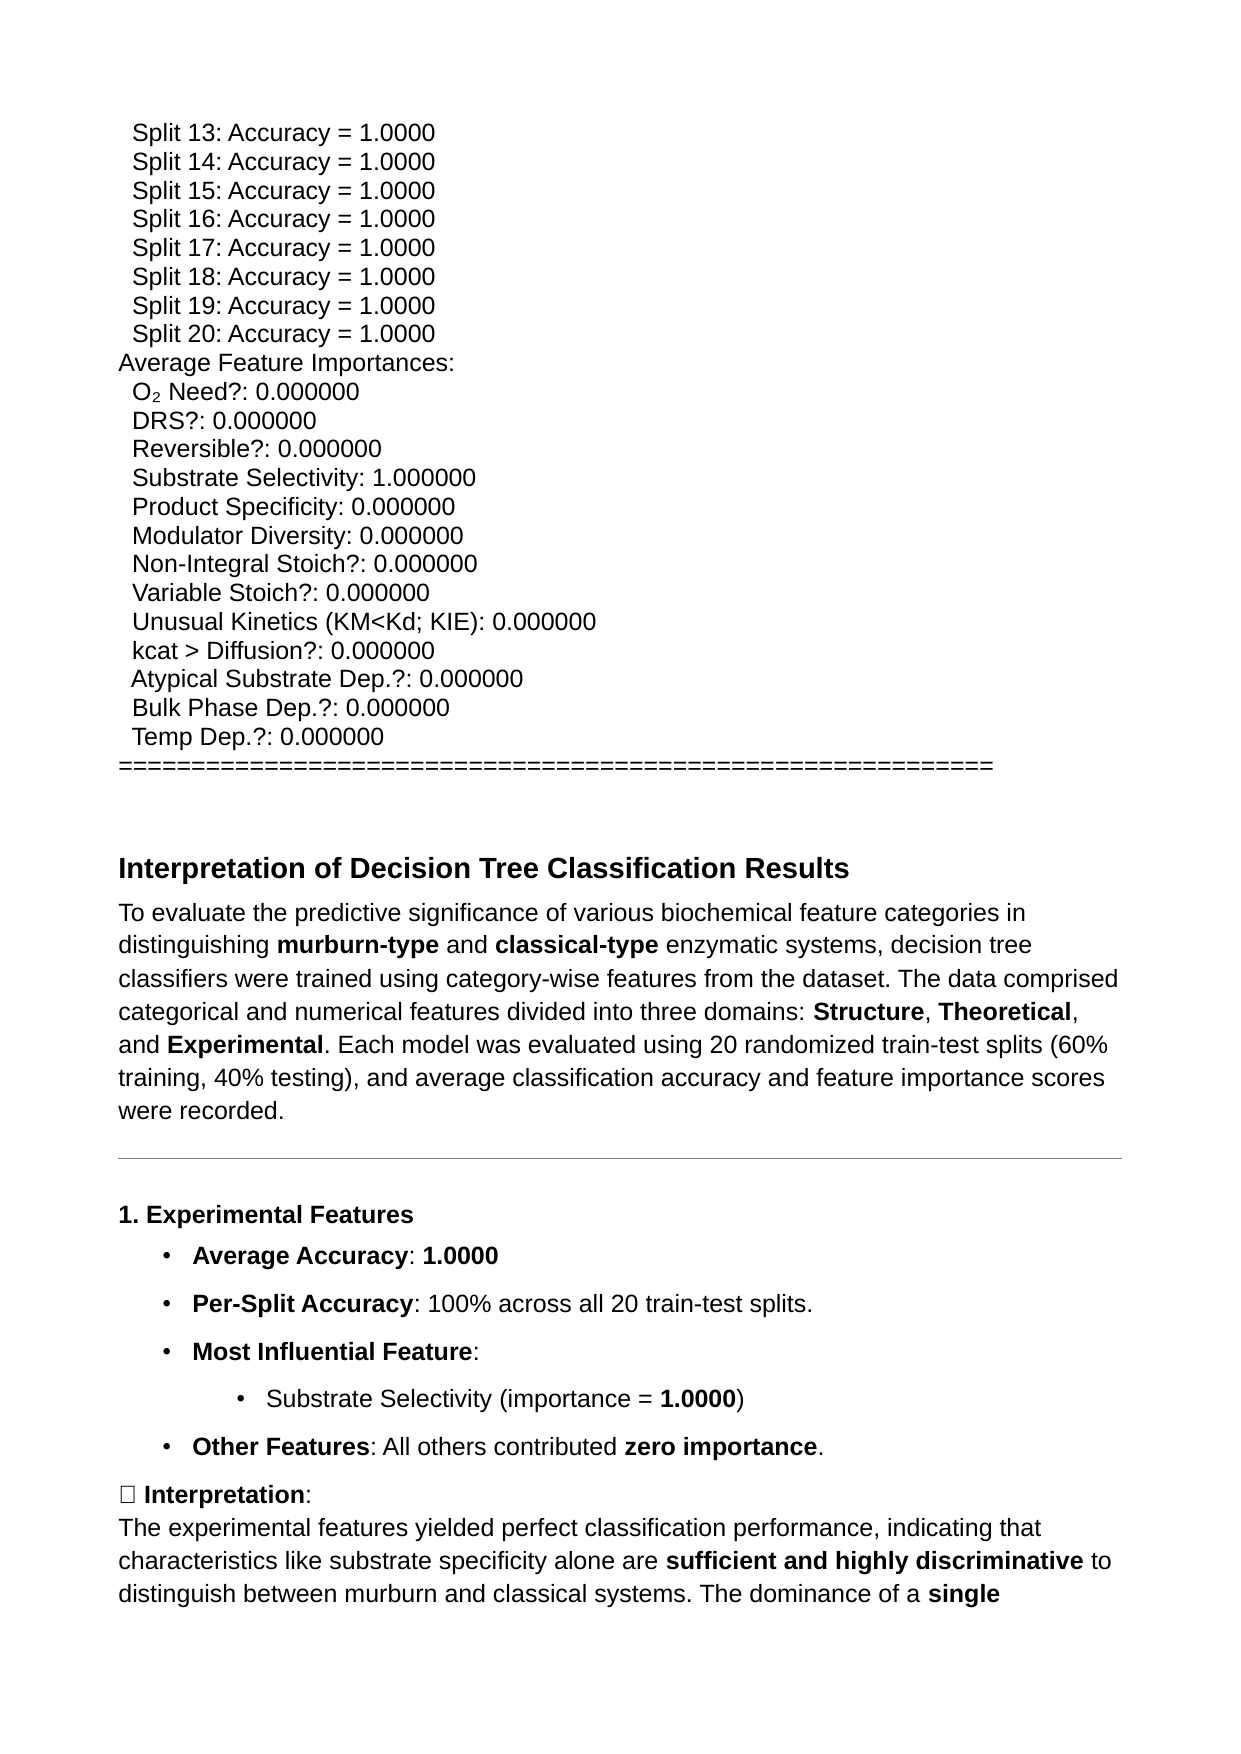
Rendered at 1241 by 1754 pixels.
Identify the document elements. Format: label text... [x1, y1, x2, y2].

text ============================================================ [118, 751, 1122, 779]
text DRS?: 0.000000 [118, 406, 1122, 434]
text O₂ Need?: 0.000000 [118, 377, 1122, 406]
text Split 18: Accuracy = 1.0000 [118, 262, 1122, 291]
text Bulk Phase Dep.?: 0.000000 [118, 693, 1122, 722]
text Split 20: Accuracy = 1.0000 [118, 319, 1122, 348]
text Reversible?: 0.000000 [118, 434, 1122, 463]
list Substrate Selectivity (importance = 1.0000) [236, 1384, 1122, 1413]
text Product Specificity: 0.000000 [118, 492, 1122, 521]
text Split 16: Accuracy = 1.0000 [118, 204, 1122, 233]
text Unusual Kinetics (KM<Kd; KIE): 0.000000 [118, 607, 1122, 636]
text To evaluate the predictive significance of various biochemical feature categories in distinguishing murburn-type and classical-type enzymatic systems, decision tree classifiers were trained using category-wise features from the dataset. The data comprised categorical and numerical features divided into three domains: Structure, Theoretical, and Experimental. Each model was evaluated using 20 randomized train-test splits (60% training, 40% testing), and average classification accuracy and feature importance scores were recorded. [118, 897, 1122, 1124]
list Other Features: All others contributed zero importance. [162, 1432, 1122, 1461]
text Atypical Substrate Dep.?: 0.000000 [118, 664, 1122, 693]
text Split 14: Accuracy = 1.0000 [118, 147, 1122, 176]
text Temp Dep.?: 0.000000 [118, 722, 1122, 751]
text Split 15: Accuracy = 1.0000 [118, 176, 1122, 204]
text Split 17: Accuracy = 1.0000 [118, 233, 1122, 262]
text kcat > Diffusion?: 0.000000 [118, 636, 1122, 664]
text Average Feature Importances: [118, 348, 1122, 377]
text Split 13: Accuracy = 1.0000 [118, 118, 1122, 147]
text Substrate Selectivity: 1.000000 [118, 463, 1122, 492]
text Split 19: Accuracy = 1.0000 [118, 291, 1122, 319]
list Average Accuracy: 1.0000 [162, 1241, 1122, 1270]
list Per-Split Accuracy: 100% across all 20 train-test splits. [162, 1289, 1122, 1318]
list Most Influential Feature: [162, 1337, 1122, 1366]
text 🔸 Interpretation: The experimental features yielded perfect classification performance, indicating that characteristics like substrate specificity alone are sufficient and highly discriminative to distinguish between murburn and classical systems. The dominance of a single [118, 1480, 1122, 1608]
subtitle 1. Experimental Features [118, 1200, 1122, 1229]
text Modulator Diversity: 0.000000 [118, 521, 1122, 549]
text Non-Integral Stoich?: 0.000000 [118, 549, 1122, 578]
subtitle Interpretation of Decision Tree Classification Results [118, 851, 1122, 885]
text Variable Stoich?: 0.000000 [118, 578, 1122, 607]
